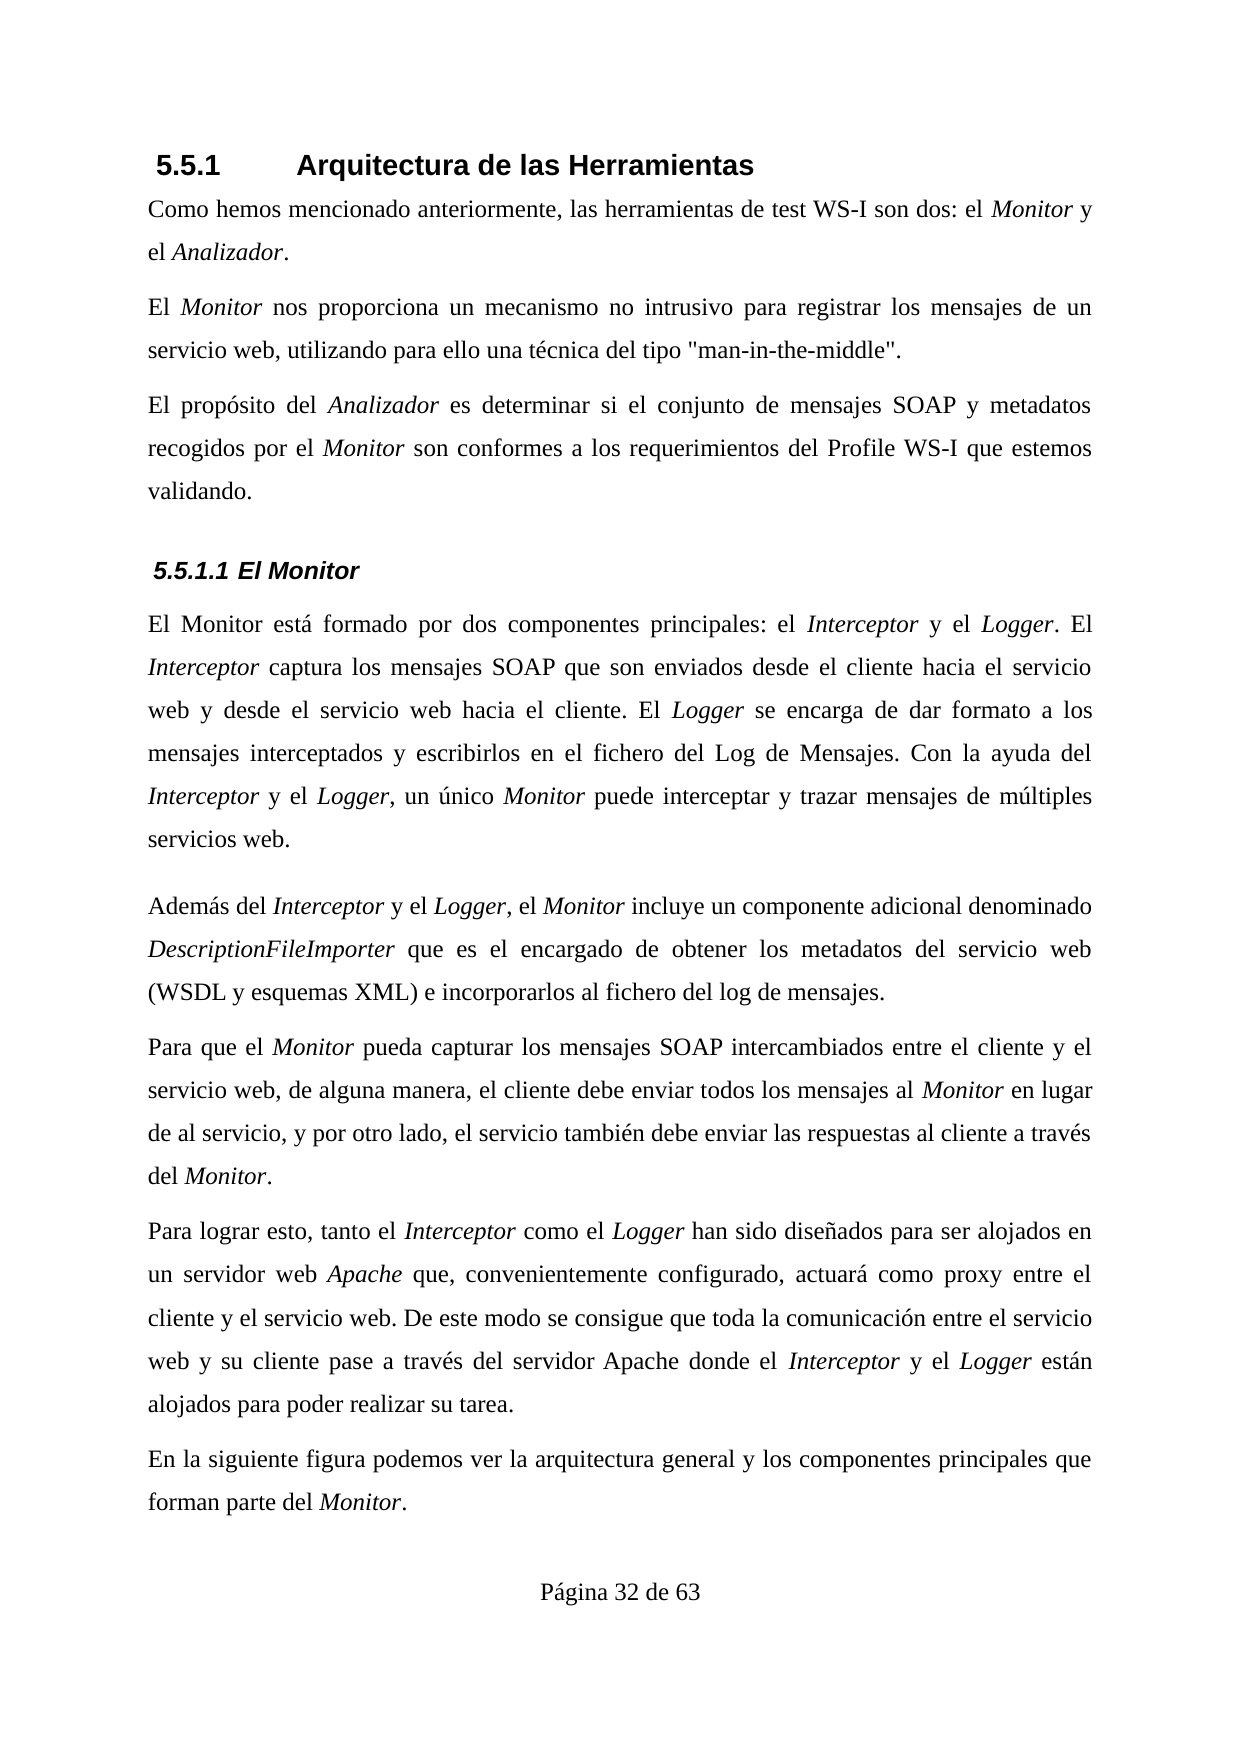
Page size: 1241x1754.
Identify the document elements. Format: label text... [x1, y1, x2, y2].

text Para lograr esto, tanto el Interceptor como el Logger han sido diseñados para ser alojados en un servidor web Apache que, convenientemente configurado, actuará como proxy entre el cliente y el servicio web. De este modo se consigue que toda la comunicación entre el servicio web y su cliente pase a través del servidor Apache donde el Interceptor y el Logger están alojados para poder realizar su tarea. [148, 1216, 1093, 1418]
text En la siguiente figura podemos ver la arquitectura general y los componentes principales que forman parte del Monitor. [148, 1444, 1093, 1516]
text Además del Interceptor y el Logger, el Monitor incluye un componente adicional denominado DescriptionFileImporter que es el encargado de obtener los metadatos del servicio web (WSDL y esquemas XML) e incorporarlos al fichero del log de mensajes. [148, 891, 1093, 1006]
text Para que el Monitor pueda capturar los mensajes SOAP intercambiados entre el cliente y el servicio web, de alguna manera, el cliente debe enviar todos los mensajes al Monitor en lugar de al servicio, y por otro lado, el servicio también debe enviar las respuestas al cliente a través del Monitor. [148, 1032, 1093, 1190]
text El Monitor nos proporciona un mecanismo no intrusivo para registrar los mensajes de un servicio web, utilizando para ello una técnica del tipo "man-in-the-middle". [148, 292, 1093, 363]
text El propósito del Analizador es determinar si el conjunto de mensajes SOAP y metadatos recogidos por el Monitor son conformes a los requerimientos del Profile WS-I que estemos validando. [148, 390, 1093, 505]
subtitle Arquitectura de las Herramientas [148, 148, 1093, 181]
text Como hemos mencionado anteriormente, las herramientas de test WS-I son dos: el Monitor y el Analizador. [148, 194, 1093, 266]
text El Monitor está formado por dos componentes principales: el Interceptor y el Logger. El Interceptor captura los mensajes SOAP que son enviados desde el cliente hacia el servicio web y desde el servicio web hacia el cliente. El Logger se encarga de dar formato a los mensajes interceptados y escribirlos en el fichero del Log de Mensajes. Con la ayuda del Interceptor y el Logger, un único Monitor puede interceptar y trazar mensajes de múltiples servicios web. [148, 609, 1093, 853]
subtitle El Monitor [146, 556, 1093, 584]
